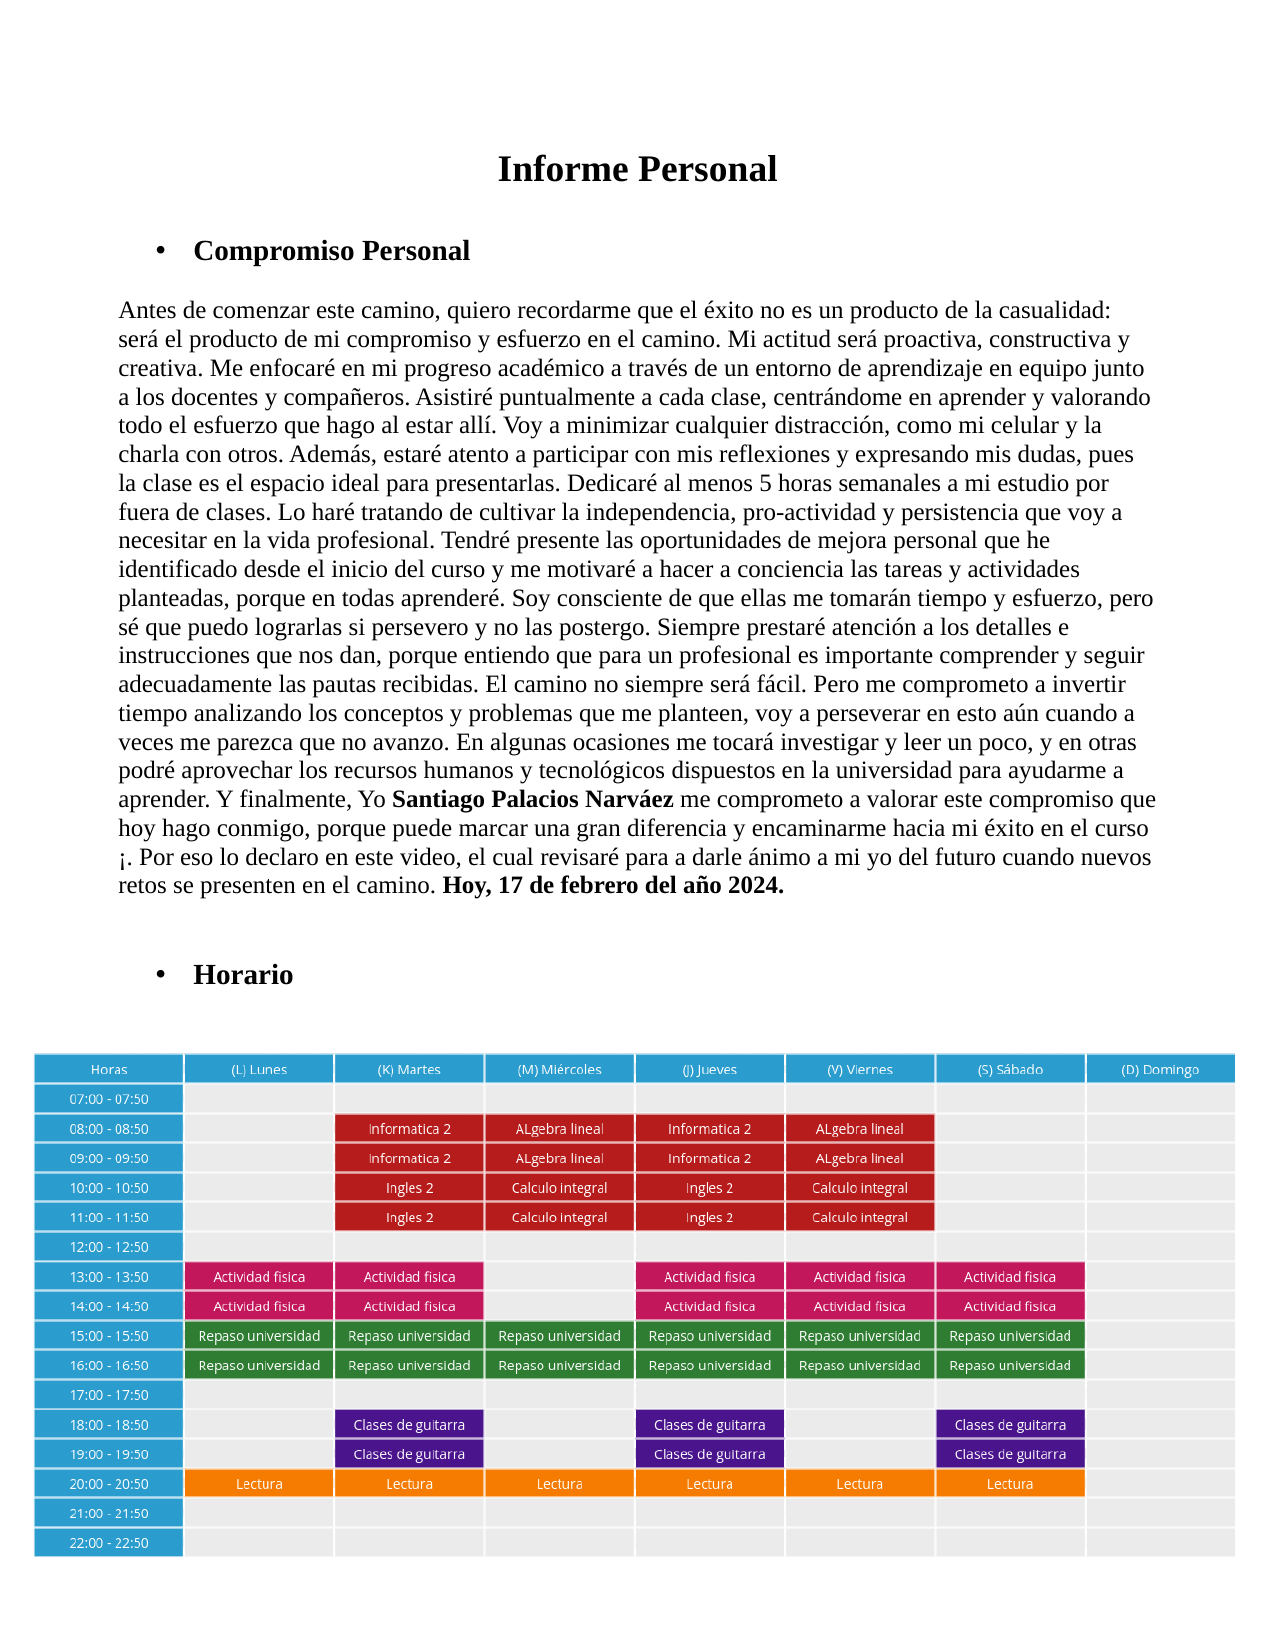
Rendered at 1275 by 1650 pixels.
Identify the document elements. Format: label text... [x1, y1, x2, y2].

picture [33, 1053, 1236, 1557]
text Informe Personal [118, 147, 1157, 190]
list Compromiso Personal [156, 233, 1157, 267]
text Antes de comenzar este camino, quiero recordarme que el éxito no es un producto de la casualidad: será el producto de mi compromiso y esfuerzo en el camino. Mi actitud será proactiva, constructiva y creativa. Me enfocaré en mi progreso académico a través de un entorno de aprendizaje en equipo junto a los docentes y compañeros. Asistiré puntualmente a cada clase, centrándome en aprender y valorando todo el esfuerzo que hago al estar allí. Voy a minimizar cualquier distracción, como mi celular y la charla con otros. Además, estaré atento a participar con mis reflexiones y expresando mis dudas, pues la clase es el espacio ideal para presentarlas. Dedicaré al menos 5 horas semanales a mi estudio por fuera de clases. Lo haré tratando de cultivar la independencia, pro-actividad y persistencia que voy a necesitar en la vida profesional. Tendré presente las oportunidades de mejora personal que he identificado desde el inicio del curso y me motivaré a hacer a conciencia las tareas y actividades planteadas, porque en todas aprenderé. Soy consciente de que ellas me tomarán tiempo y esfuerzo, pero sé que puedo lograrlas si persevero y no las postergo. Siempre prestaré atención a los detalles e instrucciones que nos dan, porque entiendo que para un profesional es importante comprender y seguir adecuadamente las pautas recibidas. El camino no siempre será fácil. Pero me comprometo a invertir tiempo analizando los conceptos y problemas que me planteen, voy a perseverar en esto aún cuando a veces me parezca que no avanzo. En algunas ocasiones me tocará investigar y leer un poco, y en otras podré aprovechar los recursos humanos y tecnológicos dispuestos en la universidad para ayudarme a aprender. Y finalmente, Yo Santiago Palacios Narváez me comprometo a valorar este compromiso que hoy hago conmigo, porque puede marcar una gran diferencia y encaminarme hacia mi éxito en el curso ¡. Por eso lo declaro en este video, el cual revisaré para a darle ánimo a mi yo del futuro cuando nuevos retos se presenten en el camino. Hoy, 17 de febrero del año 2024. [118, 296, 1157, 899]
list Horario [156, 957, 1157, 990]
